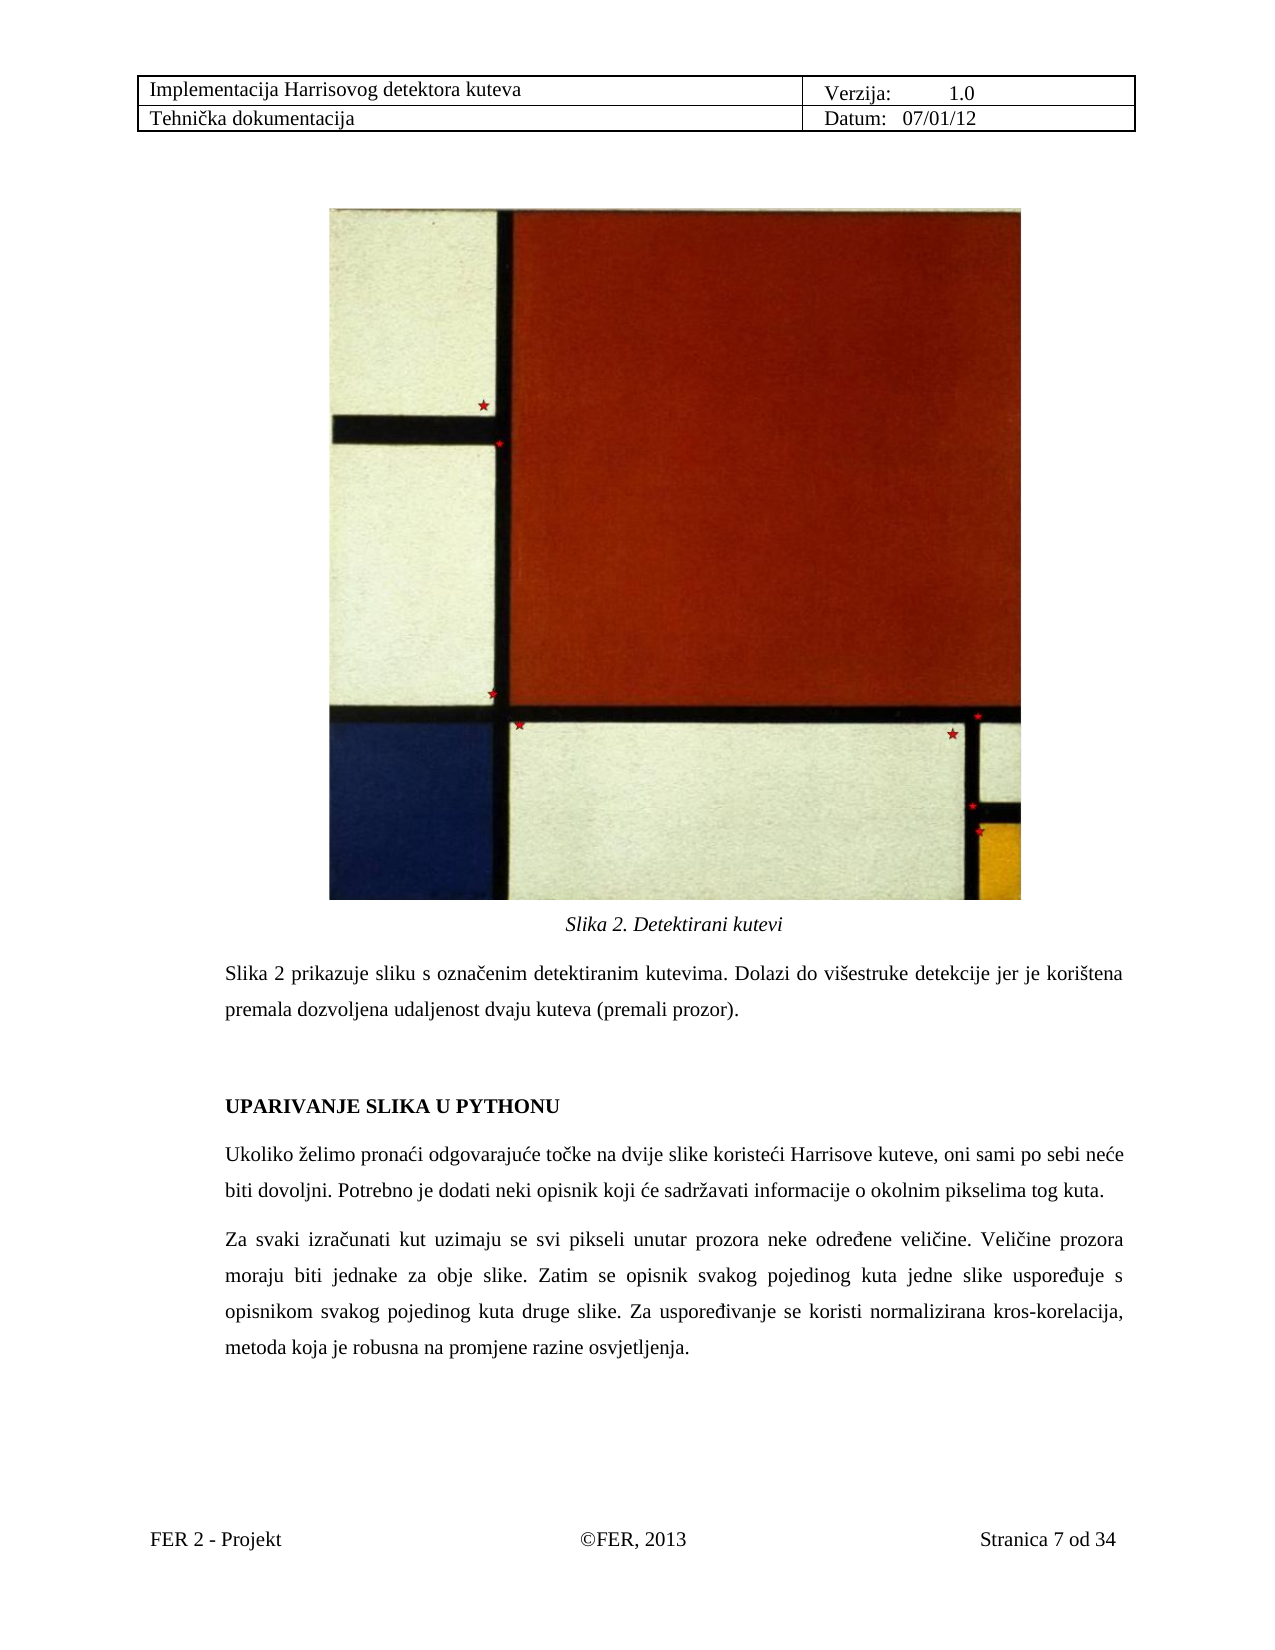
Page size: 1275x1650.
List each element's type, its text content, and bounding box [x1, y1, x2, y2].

picture [329, 208, 1022, 900]
text UPARIVANJE SLIKA U PYTHONU [225, 1093, 1125, 1118]
text Za svaki izračunati kut uzimaju se svi pikseli unutar prozora neke određene veličine. Veličine prozora moraju biti jednake za obje slike. Zatim se opisnik svakog pojedinog kuta jedne slike uspoređuje s opisnikom svakog pojedinog kuta druge slike. Za uspoređivanje se koristi normalizirana kros-korelacija, metoda koja je robusna na promjene razine osvjetljenja. [225, 1227, 1125, 1359]
text Slika 2 prikazuje sliku s označenim detektiranim kutevima. Dolazi do višestruke detekcije jer je korištena premala dozvoljena udaljenost dvaju kuteva (premali prozor). [225, 960, 1125, 1021]
text Ukoliko želimo pronaći odgovarajuće točke na dvije slike koristeći Harrisove kuteve, oni sami po sebi neće biti dovoljni. Potrebno je dodati neki opisnik koji će sadržavati informacije o okolnim pikselima tog kuta. [225, 1142, 1125, 1202]
text Slika 2. Detektirani kutevi [329, 900, 1021, 936]
